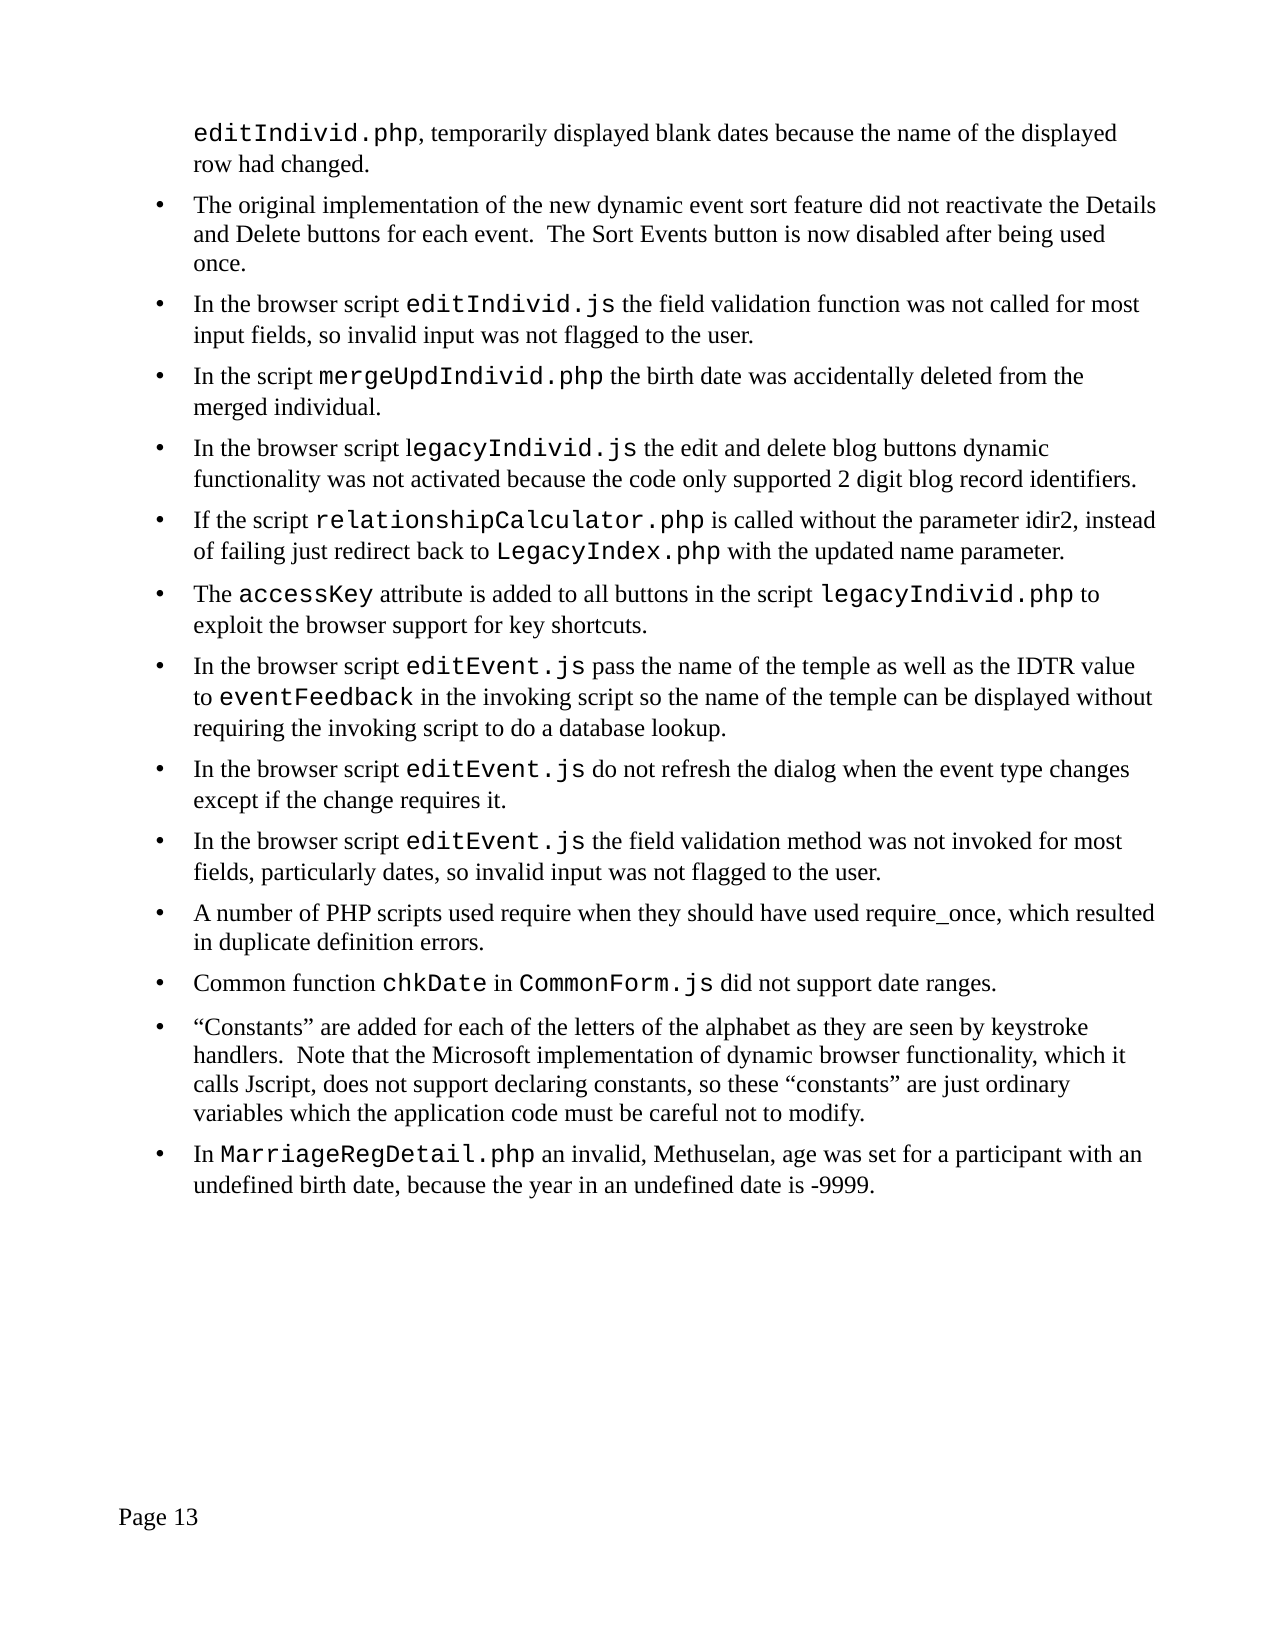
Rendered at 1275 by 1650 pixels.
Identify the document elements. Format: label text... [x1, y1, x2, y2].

list The accessKey attribute is added to all buttons in the script legacyIndivid.php to exploit the browser support for key shortcuts. [156, 579, 1157, 639]
list In MarriageRegDetail.php an invalid, Methuselan, age was set for a participant with an undefined birth date, because the year in an undefined date is -9999. [156, 1139, 1157, 1199]
list Common function chkDate in CommonForm.js did not support date ranges. [156, 968, 1157, 999]
list The original implementation of the new dynamic event sort feature did not reactivate the Details and Delete buttons for each event. The Sort Events button is now disabled after being used once. [156, 190, 1157, 276]
list In the script mergeUpdIndivid.php the birth date was accidentally deleted from the merged individual. [156, 361, 1157, 421]
list In the browser script editEvent.js the field validation method was not invoked for most fields, particularly dates, so invalid input was not flagged to the user. [156, 826, 1157, 886]
list If the script relationshipCalculator.php is called without the parameter idir2, instead of failing just redirect back to LegacyIndex.php with the updated name parameter. [156, 505, 1157, 567]
list In the browser script editEvent.js pass the name of the temple as well as the IDTR value to eventFeedback in the invoking script so the name of the temple can be displayed without requiring the invoking script to do a database lookup. [156, 651, 1157, 742]
list A number of PHP scripts used require when they should have used require_once, which resulted in duplicate definition errors. [156, 898, 1157, 956]
list In the browser script editEvent.js do not refresh the dialog when the event type changes except if the change requires it. [156, 754, 1157, 814]
list In the browser script editIndivid.js the field validation function was not called for most input fields, so invalid input was not flagged to the user. [156, 289, 1157, 348]
list editIndivid.php, temporarily displayed blank dates because the name of the displayed row had changed. [156, 118, 1157, 178]
list In the browser script legacyIndivid.js the edit and delete blog buttons dynamic functionality was not activated because the code only supported 2 digit blog record identifiers. [156, 433, 1157, 493]
list “Constants” are added for each of the letters of the alphabet as they are seen by keystroke handlers. Note that the Microsoft implementation of dynamic browser functionality, which it calls Jscript, does not support declaring constants, so these “constants” are just ordinary variables which the application code must be careful not to modify. [156, 1012, 1157, 1127]
